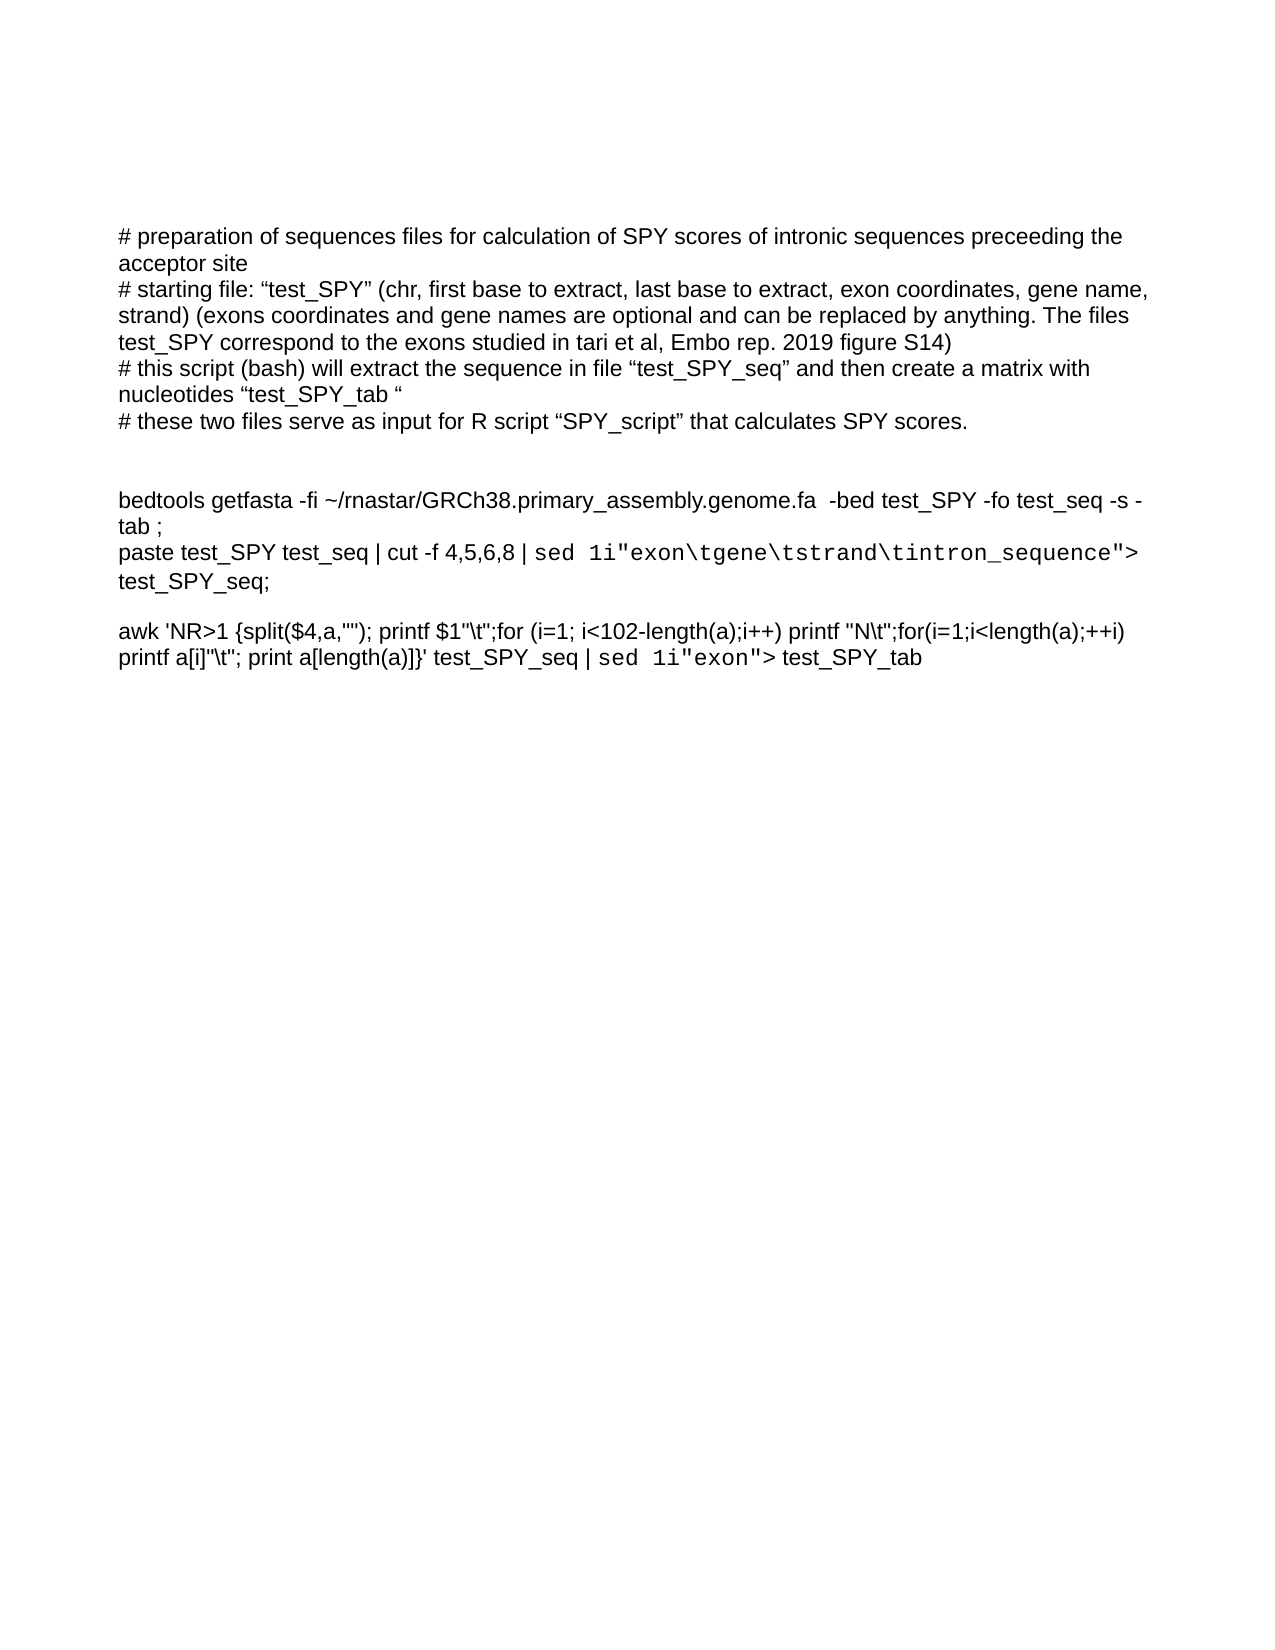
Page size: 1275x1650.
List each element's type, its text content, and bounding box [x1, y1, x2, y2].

text # starting file: “test_SPY” (chr, first base to extract, last base to extract, exon coordinates, gene name, strand) (exons coordinates and gene names are optional and can be replaced by anything. The files test_SPY correspond to the exons studied in tari et al, Embo rep. 2019 figure S14) [118, 276, 1157, 355]
text paste test_SPY test_seq | cut -f 4,5,6,8 | sed 1i"exon\tgene\tstrand\tintron_sequence"> test_SPY_seq; [118, 539, 1157, 594]
text # these two files serve as input for R script “SPY_script” that calculates SPY scores. [118, 408, 1157, 434]
text # preparation of sequences files for calculation of SPY scores of intronic sequences preceeding the acceptor site [118, 223, 1157, 276]
text # this script (bash) will extract the sequence in file “test_SPY_seq” and then create a matrix with nucleotides “test_SPY_tab “ [118, 355, 1157, 408]
text bedtools getfasta -fi ~/rnastar/GRCh38.primary_assembly.genome.fa -bed test_SPY -fo test_seq -s -tab ; [118, 487, 1157, 539]
text awk 'NR>1 {split($4,a,""); printf $1"\t";for (i=1; i<102-length(a);i++) printf "N\t";for(i=1;i<length(a);++i) printf a[i]"\t"; print a[length(a)]}' test_SPY_seq | sed 1i"exon"> test_SPY_tab [118, 618, 1157, 672]
